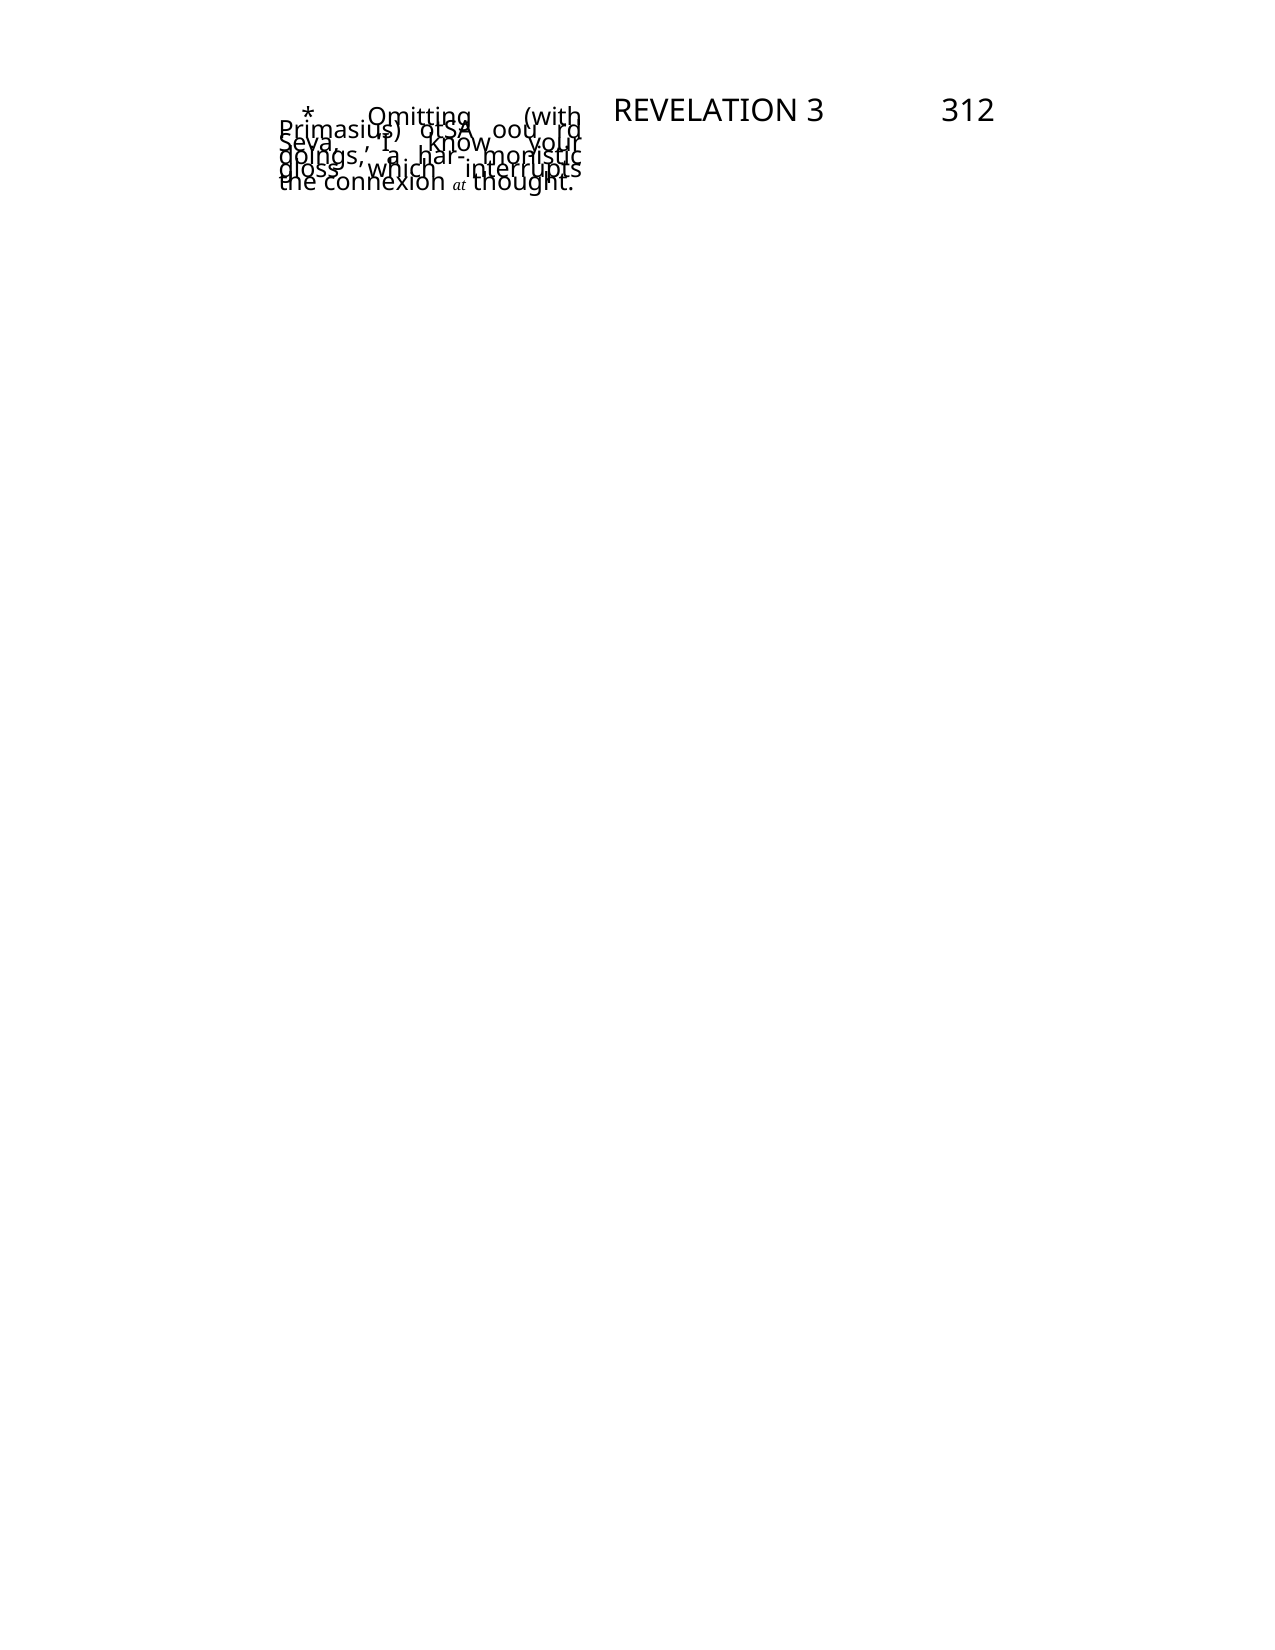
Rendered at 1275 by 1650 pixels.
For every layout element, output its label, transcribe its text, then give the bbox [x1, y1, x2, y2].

text * Omitting (with Primasius) otSA oou rd Seva, ‘I know your doings,’ a har- monistic gloss which interrupts the con­nexion at thought. [278, 115, 538, 193]
text * Omitting (with Primasius) otSA oou rd Seva, ‘I know your doings,’ a har- monistic gloss which interrupts the con­nexion at thought. [526, 115, 582, 193]
